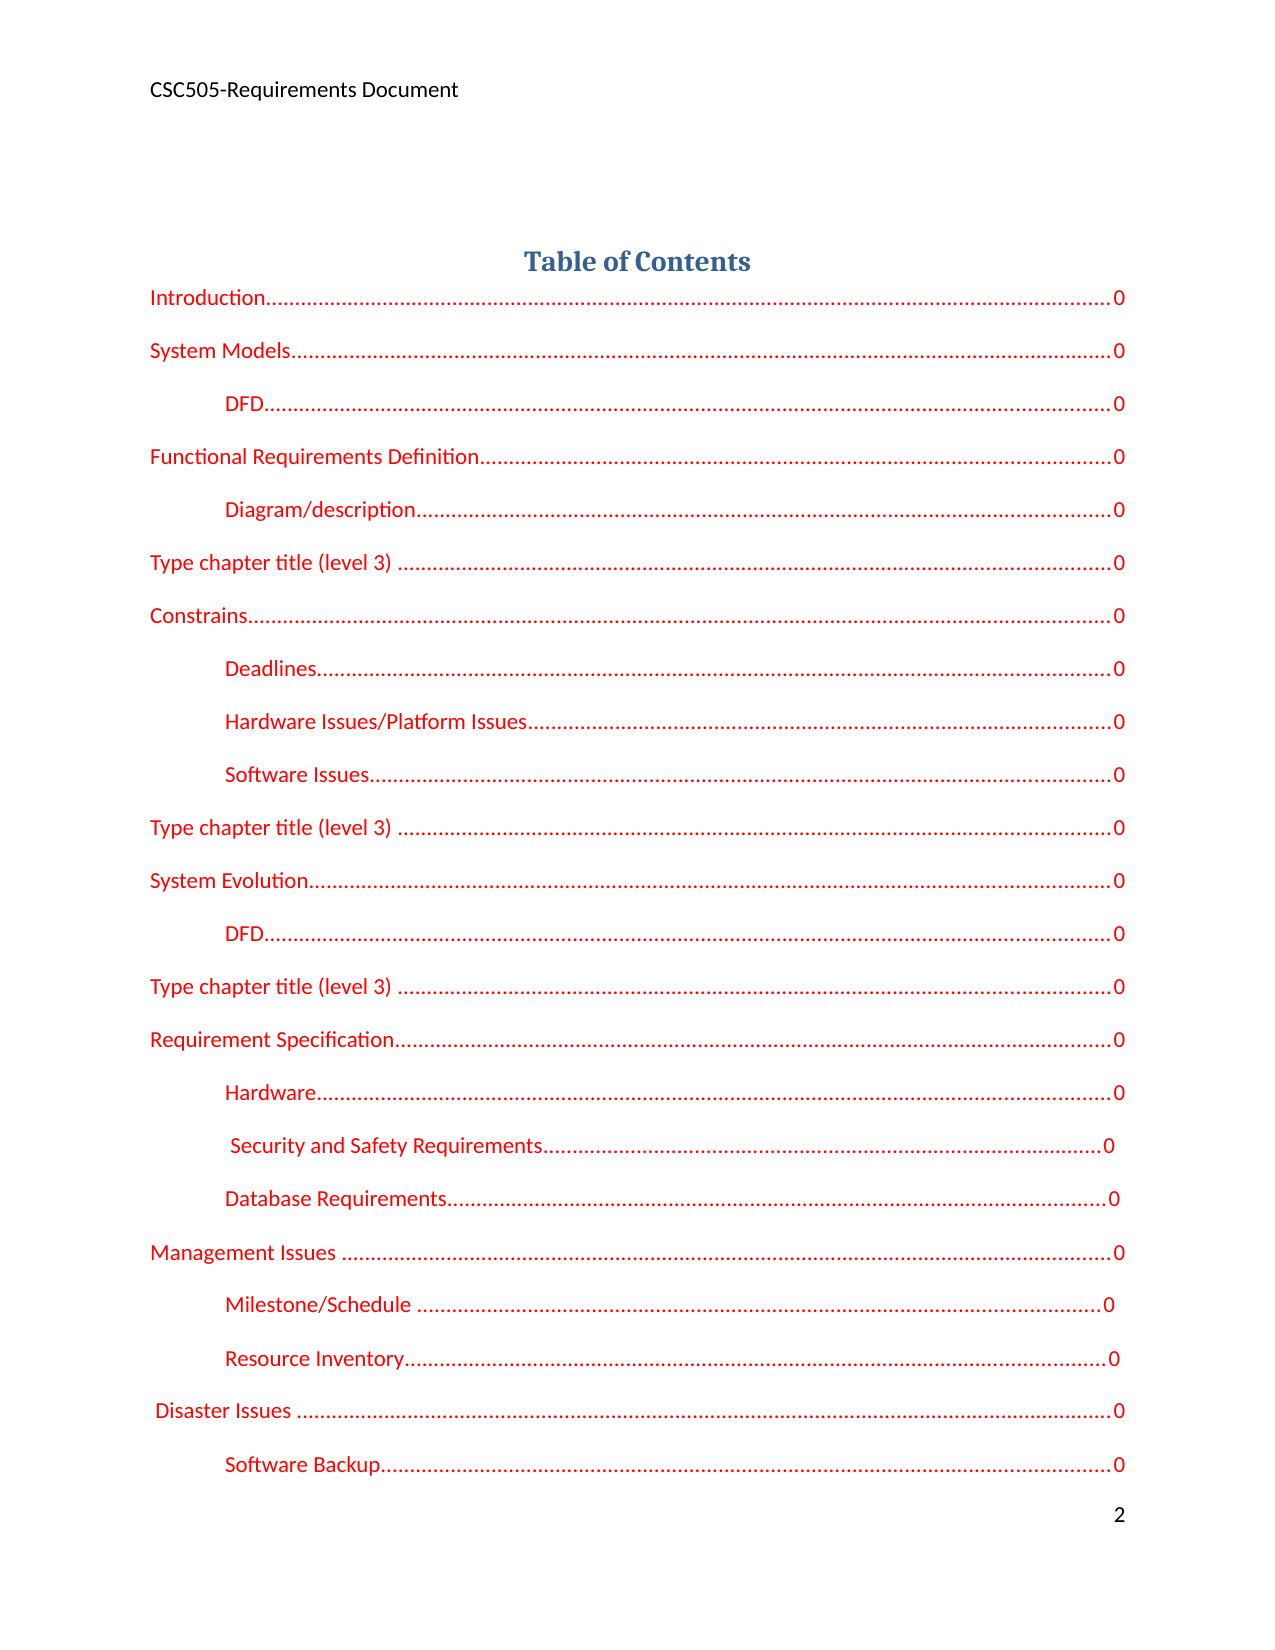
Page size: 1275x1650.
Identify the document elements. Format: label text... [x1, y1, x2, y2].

text Hardware 0 [225, 1078, 1125, 1107]
text Security and Safety Requirements 0 [225, 1132, 1125, 1159]
text Type chapter title (level 3) 0 [150, 813, 1125, 841]
text Hardware Issues/Platform Issues 0 [225, 707, 1125, 735]
text Introduction 0 [150, 283, 1125, 311]
text Database Requirements 0 [225, 1184, 1125, 1213]
subtitle Table of Contents [150, 245, 1125, 278]
text Constrains 0 [150, 601, 1125, 629]
text Requirement Specification 0 [150, 1026, 1125, 1053]
text Type chapter title (level 3) 0 [150, 972, 1125, 1001]
text Software Backup 0 [225, 1450, 1125, 1478]
text System Models 0 [150, 336, 1125, 364]
text Deadlines 0 [150, 654, 1125, 682]
text Milestone/Schedule 0 [225, 1291, 1125, 1319]
text DFD 0 [150, 389, 1125, 417]
text Resource Inventory 0 [225, 1344, 1125, 1372]
text Software Issues 0 [225, 760, 1125, 788]
text Disaster Issues 0 [150, 1397, 1125, 1425]
text Type chapter title (level 3) 0 [150, 548, 1125, 576]
text Diagram/description 0 [150, 495, 1125, 523]
text DFD 0 [150, 919, 1125, 947]
text System Evolution 0 [150, 866, 1125, 894]
text Management Issues 0 [150, 1238, 1125, 1266]
text Functional Requirements Definition 0 [150, 442, 1125, 470]
